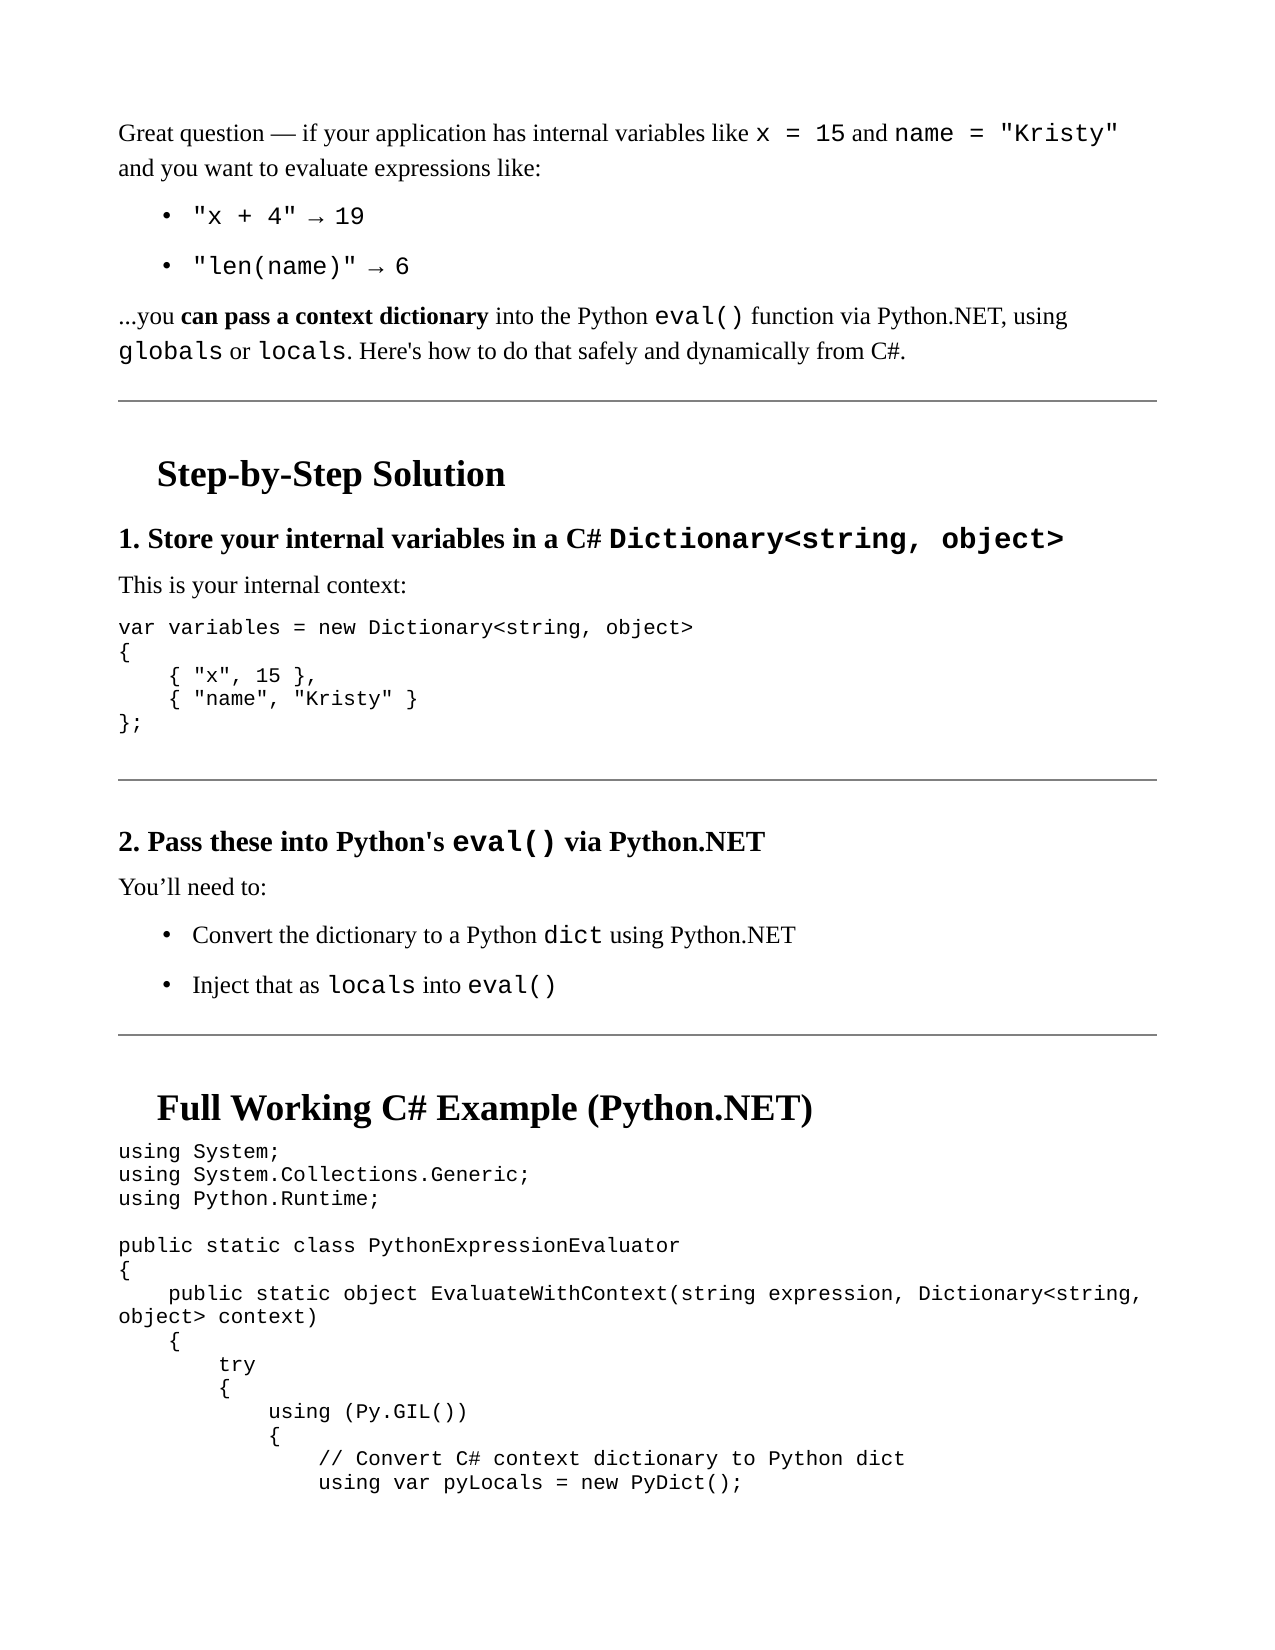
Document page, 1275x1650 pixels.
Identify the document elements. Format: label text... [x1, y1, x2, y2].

text Great question — if your application has internal variables like x = 15 and name = "Kristy" and you want to evaluate expressions like: [118, 118, 1157, 182]
text { [118, 641, 1157, 665]
subtitle 1. Store your internal variables in a C# Dictionary<string, object> [118, 521, 1157, 557]
text { "x", 15 }, [118, 665, 1157, 688]
text using System; [118, 1141, 1157, 1164]
text You’ll need to: [118, 872, 1157, 901]
list "len(name)" → 6 [162, 251, 1157, 282]
text This is your internal context: [118, 570, 1157, 598]
text using var pyLocals = new PyDict(); [118, 1472, 1157, 1496]
text { [118, 1330, 1157, 1354]
text }; [118, 712, 1157, 736]
text try [118, 1354, 1157, 1377]
text // Convert C# context dictionary to Python dict [118, 1448, 1157, 1472]
text public static object EvaluateWithContext(string expression, Dictionary<string, object> context) [118, 1283, 1157, 1330]
text using (Py.GIL()) [118, 1401, 1157, 1424]
text using Python.Runtime; [118, 1188, 1157, 1212]
list "x + 4" → 19 [162, 201, 1157, 232]
text { [118, 1424, 1157, 1448]
text public static class PythonExpressionEvaluator [118, 1235, 1157, 1259]
subtitle 2. Pass these into Python's eval() via Python.NET [118, 824, 1157, 860]
subtitle ✅ Step-by-Step Solution [118, 451, 1157, 494]
text ...you can pass a context dictionary into the Python eval() function via Python.NET, using globals or locals. Here's how to do that safely and dynamically from C#. [118, 301, 1157, 367]
text { "name", "Kristy" } [118, 688, 1157, 712]
list Inject that as locals into eval() [162, 970, 1157, 1001]
text using System.Collections.Generic; [118, 1164, 1157, 1188]
subtitle 🔧 Full Working C# Example (Python.NET) [118, 1085, 1157, 1128]
text { [118, 1259, 1157, 1283]
text var variables = new Dictionary<string, object> [118, 617, 1157, 641]
list Convert the dictionary to a Python dict using Python.NET [162, 920, 1157, 951]
text { [118, 1377, 1157, 1401]
